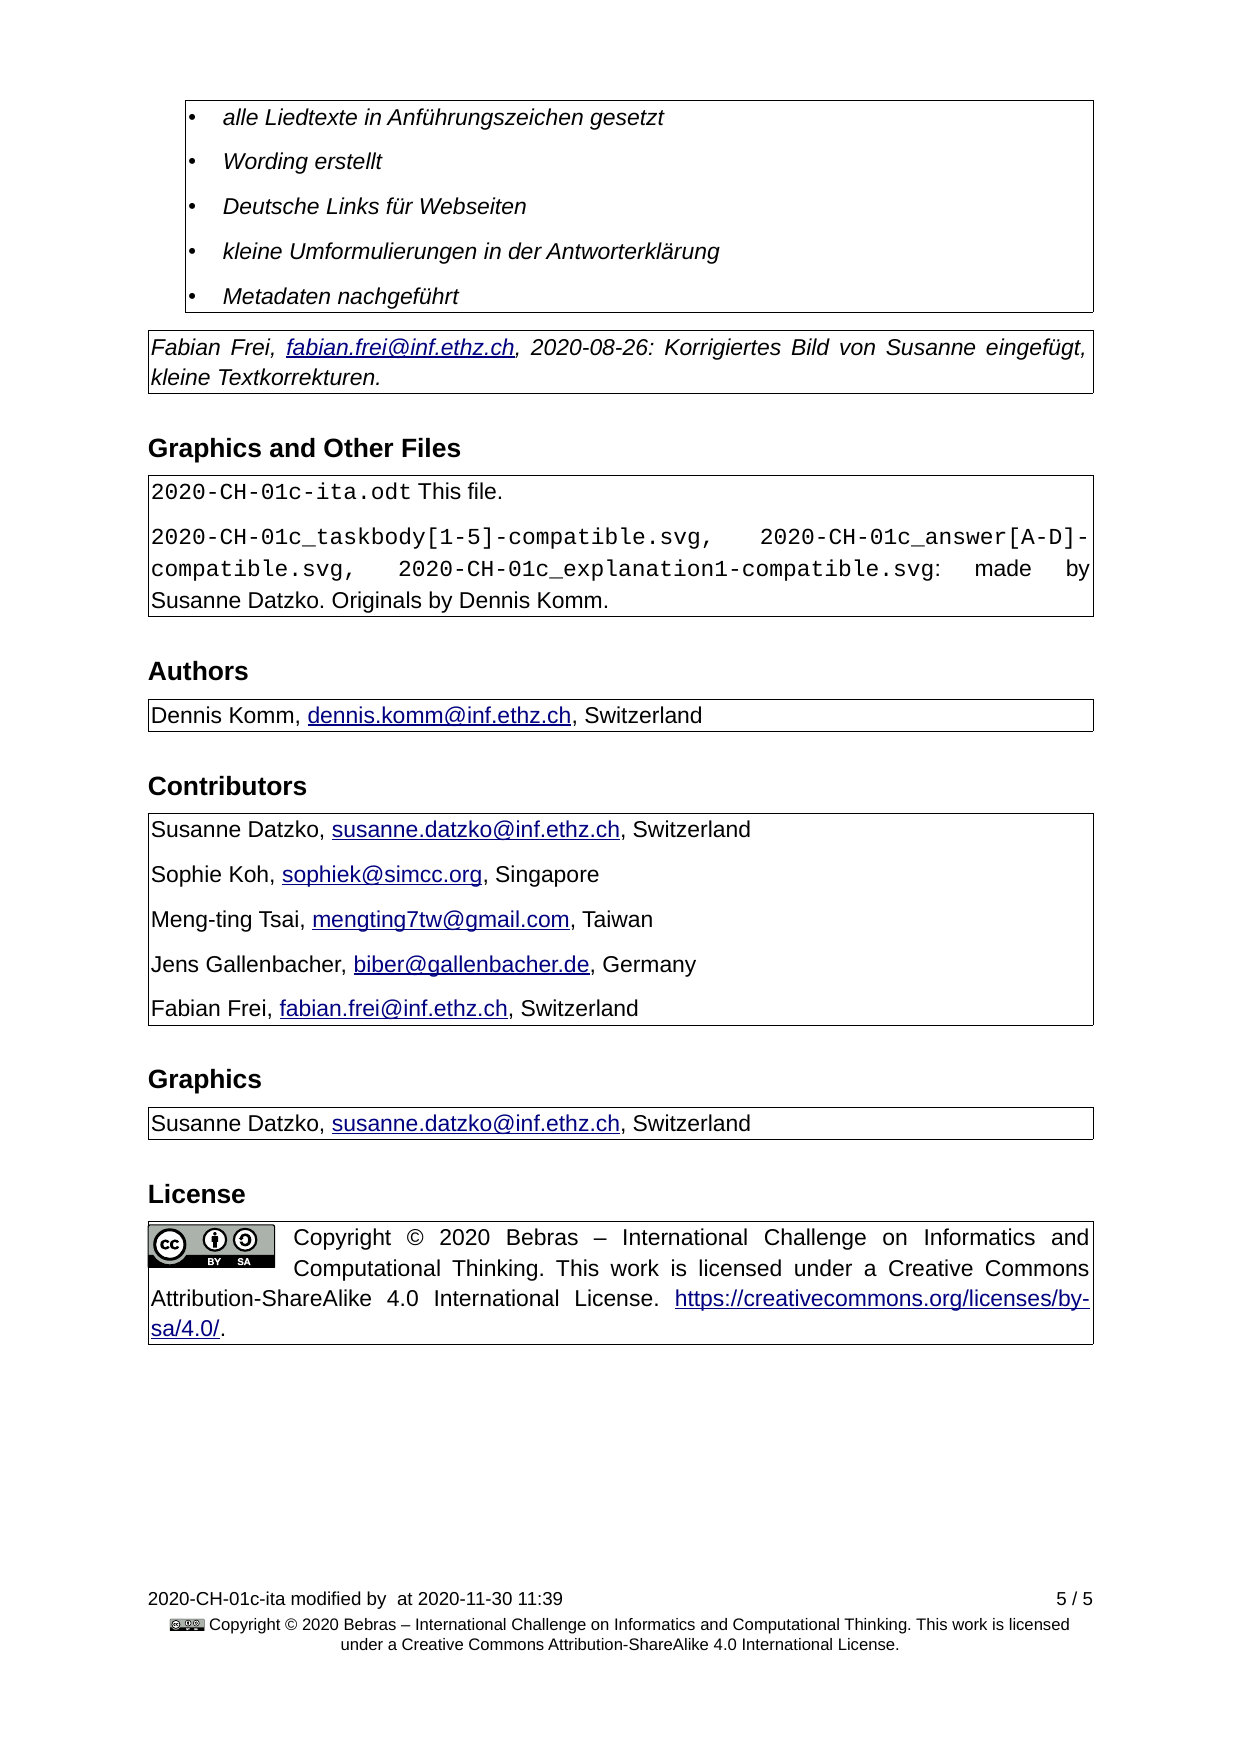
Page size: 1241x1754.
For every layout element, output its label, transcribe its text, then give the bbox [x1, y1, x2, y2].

list Wording erstellt [186, 145, 1093, 174]
subtitle Graphics and Other Files [148, 432, 1093, 463]
subtitle Authors [148, 656, 1093, 686]
text 2020-CH-01c-ita.odt This file. [149, 476, 1093, 506]
text Fabian Frei, fabian.frei@inf.ethz.ch, Switzerland [149, 992, 1093, 1025]
list Metadaten nachgeführt [186, 279, 1093, 312]
subtitle License [148, 1178, 1093, 1209]
list kleine Umformulierungen in der Antworterklärung [186, 235, 1093, 264]
list Deutsche Links für Webseiten [186, 190, 1093, 219]
text Susanne Datzko, susanne.datzko@inf.ethz.ch, Switzerland [149, 814, 1093, 842]
text Fabian Frei, fabian.frei@inf.ethz.ch, 2020-08-26: Korrigiertes Bild von Susanne eingefügt, kleine Textkorrekturen. [149, 331, 1093, 393]
text 2020-CH-01c_taskbody[1-5]-compatible.svg, 2020-CH-01c_answer[A-D]-compatible.svg, 2020-CH-01c_explanation1-compatible.svg: made by Susanne Datzko. Originals by Dennis Komm. [149, 522, 1093, 616]
subtitle Graphics [148, 1064, 1093, 1094]
text Jens Gallenbacher, biber@gallenbacher.de, Germany [149, 947, 1093, 977]
text Dennis Komm, dennis.komm@inf.ethz.ch, Switzerland [149, 700, 1093, 731]
list alle Liedtexte in Anführungszeichen gesetzt [186, 101, 1093, 130]
text Sophie Koh, sophiek@simcc.org, Singapore [149, 858, 1093, 887]
text Meng-ting Tsai, mengting7tw@gmail.com, Taiwan [149, 903, 1093, 932]
subtitle Contributors [148, 770, 1093, 801]
text Copyright © 2020 Bebras – International Challenge on Informatics and Computational Thinking. This work is licensed under a Creative Commons Attribution-ShareAlike 4.0 International License. https://creativecommons.org/licenses/by-sa/4.0/. [149, 1222, 1093, 1344]
text Susanne Datzko, susanne.datzko@inf.ethz.ch, Switzerland [149, 1108, 1093, 1139]
